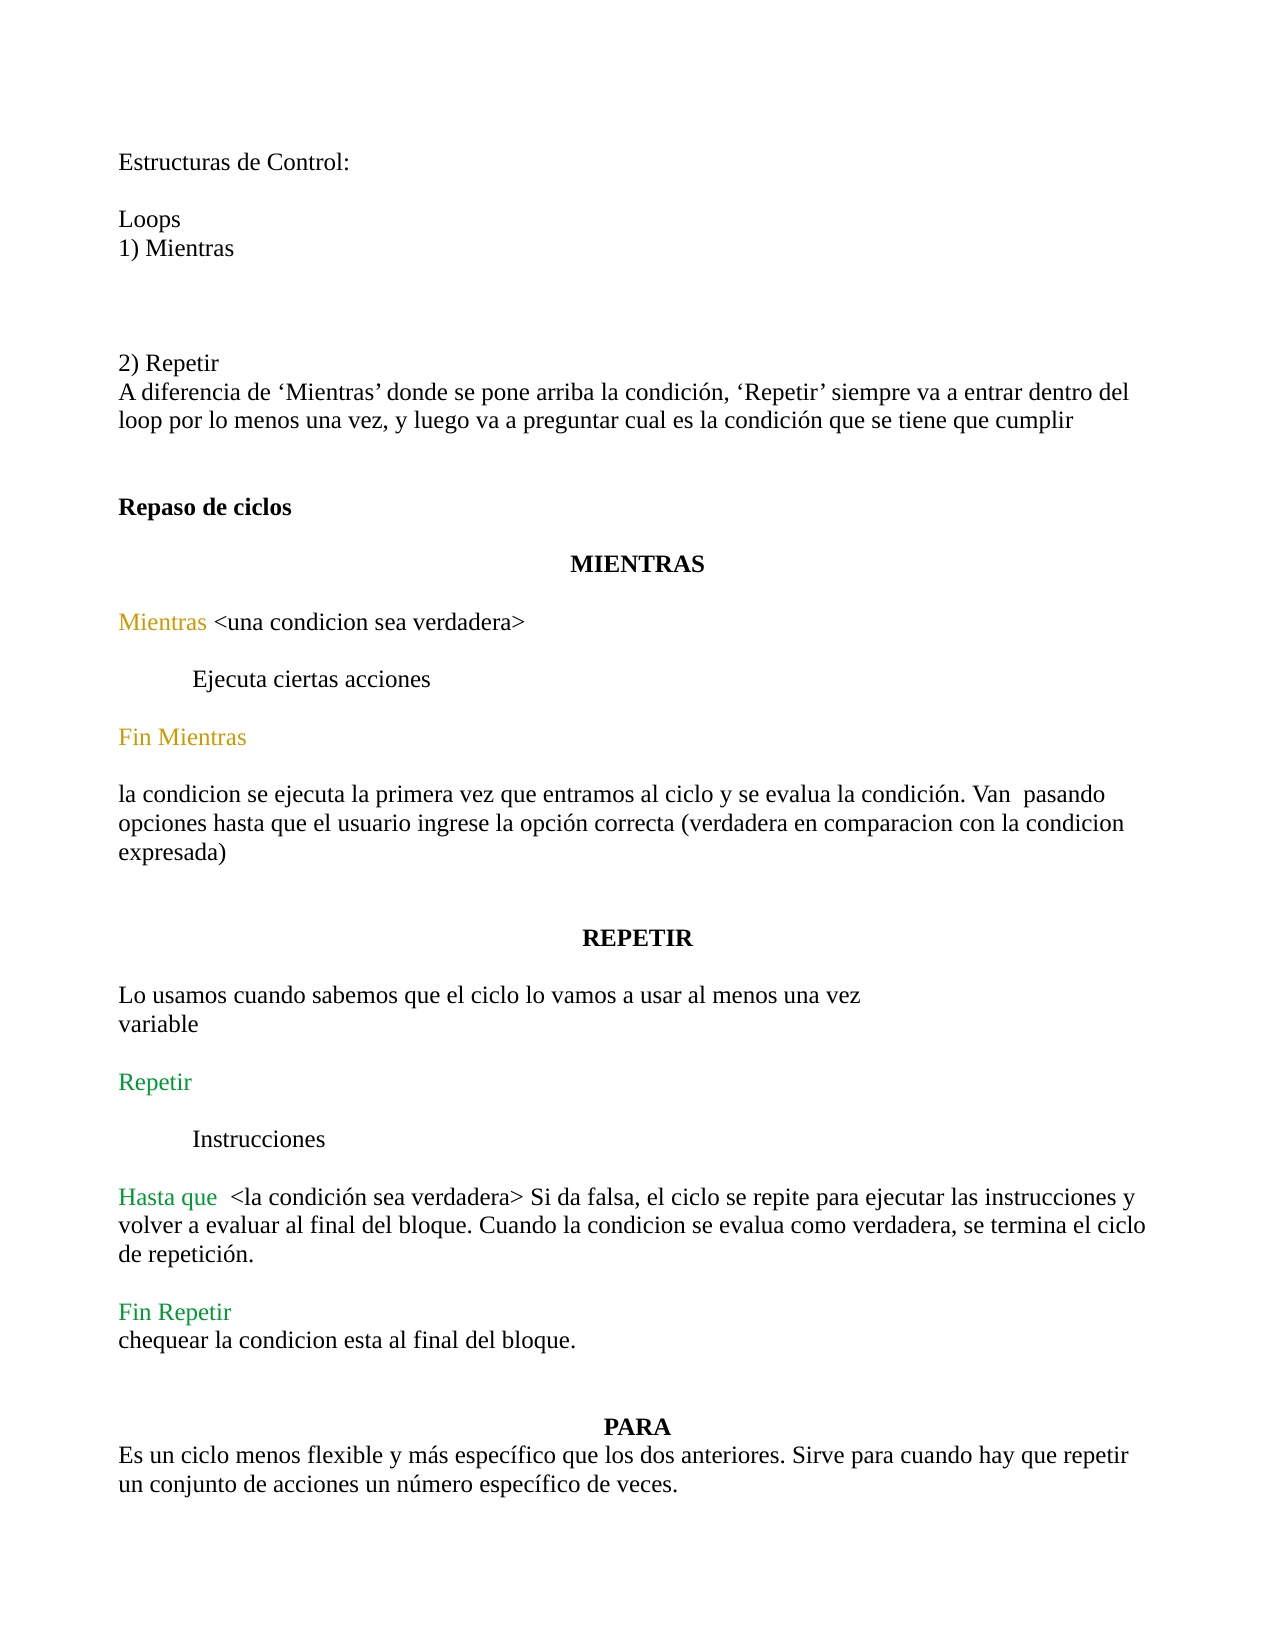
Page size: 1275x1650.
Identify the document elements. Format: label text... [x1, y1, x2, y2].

text Fin Repetir [118, 1297, 1157, 1326]
text Hasta que <la condición sea verdadera> Si da falsa, el ciclo se repite para ejecutar las instrucciones y volver a evaluar al final del bloque. Cuando la condicion se evalua como verdadera, se termina el ciclo de repetición. [118, 1182, 1157, 1268]
text variable [118, 1009, 1157, 1038]
text Estructuras de Control: [118, 147, 1157, 176]
text Mientras <una condicion sea verdadera> [118, 607, 1157, 636]
text A diferencia de ‘Mientras’ donde se pone arriba la condición, ‘Repetir’ siempre va a entrar dentro del loop por lo menos una vez, y luego va a preguntar cual es la condición que se tiene que cumplir [118, 377, 1157, 434]
text Repetir [118, 1067, 1157, 1096]
text MIENTRAS [118, 549, 1157, 578]
text la condicion se ejecuta la primera vez que entramos al ciclo y se evalua la condición. Van pasando opciones hasta que el usuario ingrese la opción correcta (verdadera en comparacion con la condicion expresada) [118, 779, 1157, 866]
text 1) Mientras [118, 233, 1157, 262]
text Instrucciones [118, 1124, 1157, 1153]
text Repaso de ciclos [118, 492, 1157, 521]
text Fin Mientras [118, 722, 1157, 751]
text Ejecuta ciertas acciones [118, 664, 1157, 693]
text REPETIR [118, 923, 1157, 952]
text chequear la condicion esta al final del bloque. [118, 1326, 1157, 1354]
text Loops [118, 204, 1157, 233]
text Es un ciclo menos flexible y más específico que los dos anteriores. Sirve para cuando hay que repetir un conjunto de acciones un número específico de veces. [118, 1441, 1157, 1498]
text 2) Repetir [118, 348, 1157, 377]
text PARA [118, 1412, 1157, 1441]
text Lo usamos cuando sabemos que el ciclo lo vamos a usar al menos una vez [118, 981, 1157, 1009]
